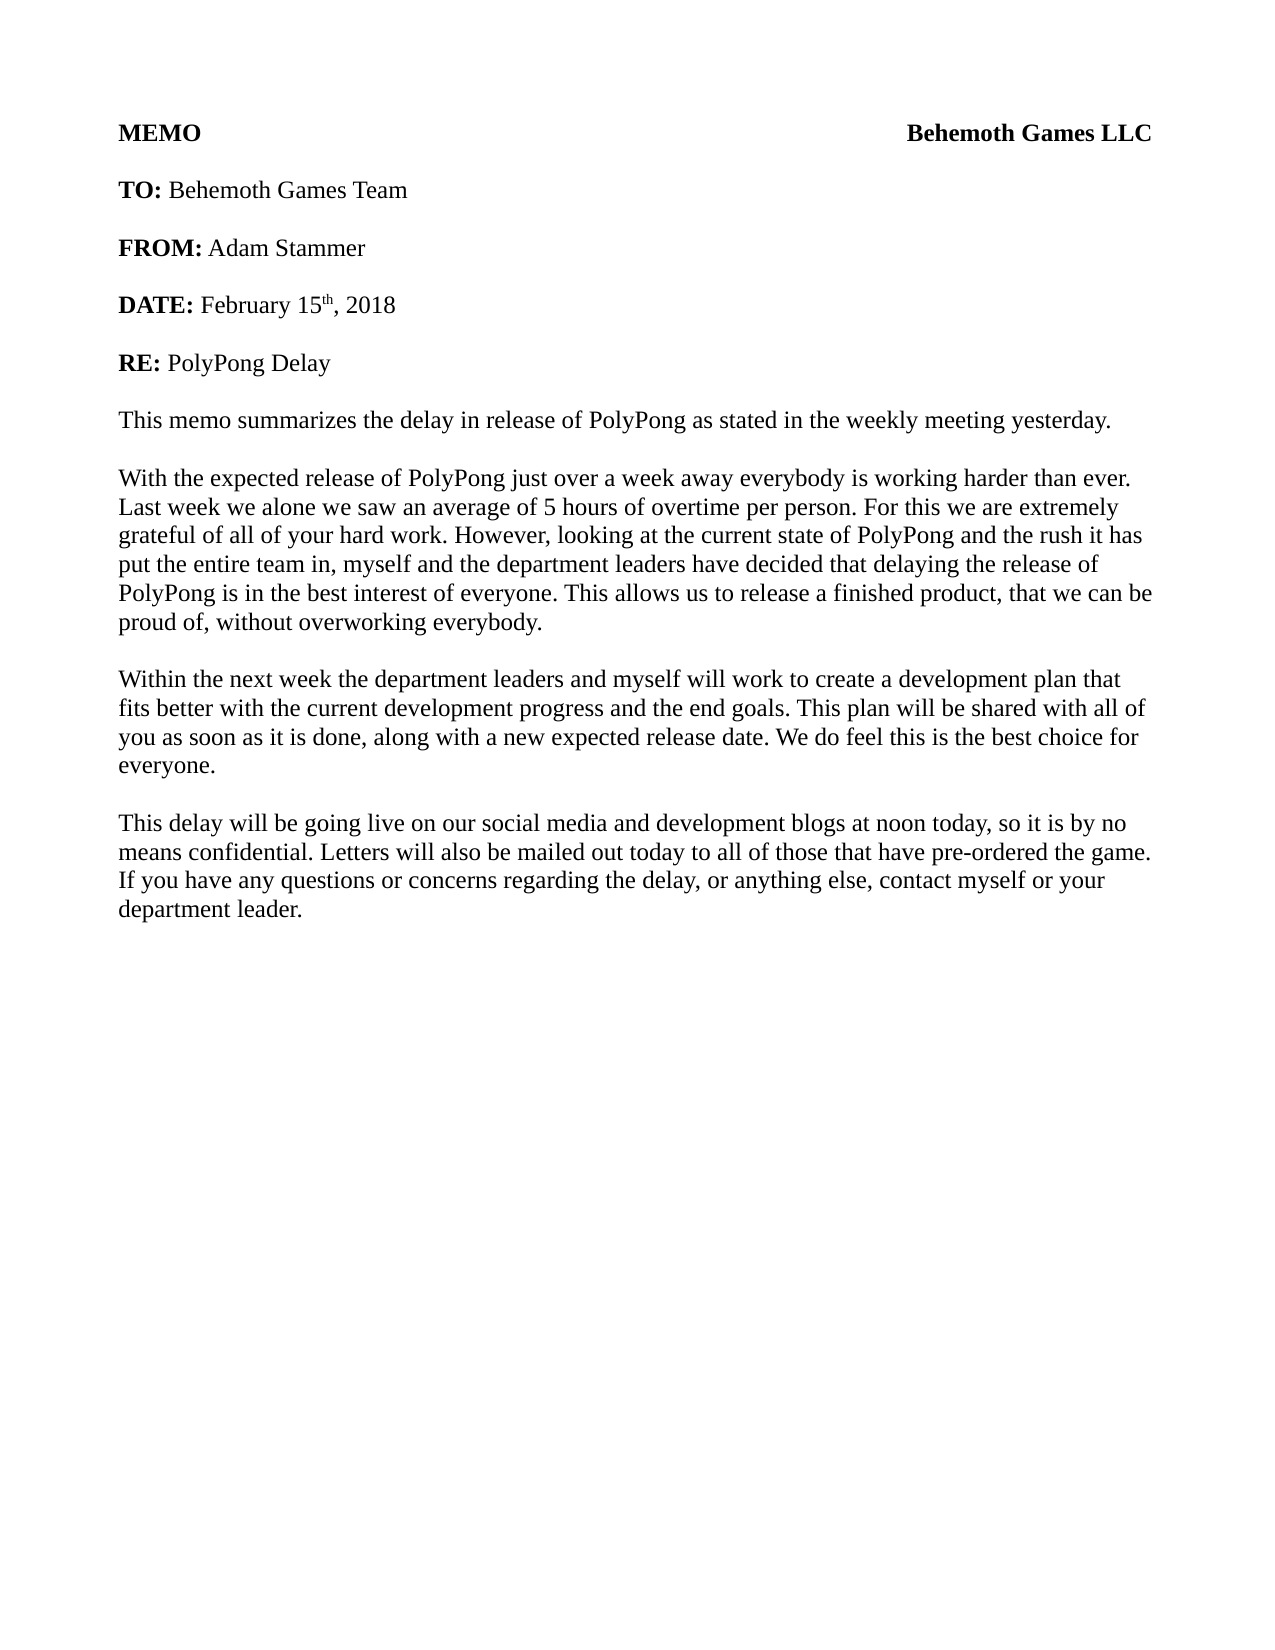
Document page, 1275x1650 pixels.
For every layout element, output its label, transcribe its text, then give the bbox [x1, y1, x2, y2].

text This memo summarizes the delay in release of PolyPong as stated in the weekly meeting yesterday. [118, 406, 1157, 434]
text With the expected release of PolyPong just over a week away everybody is working harder than ever. Last week we alone we saw an average of 5 hours of overtime per person. For this we are extremely grateful of all of your hard work. However, looking at the current state of PolyPong and the rush it has put the entire team in, myself and the department leaders have decided that delaying the release of PolyPong is in the best interest of everyone. This allows us to release a finished product, that we can be proud of, without overworking everybody. [118, 463, 1157, 636]
text MEMO Behemoth Games LLC [118, 118, 1157, 147]
text FROM: Adam Stammer [118, 233, 1157, 262]
text Within the next week the department leaders and myself will work to create a development plan that fits better with the current development progress and the end goals. This plan will be shared with all of you as soon as it is done, along with a new expected release date. We do feel this is the best choice for everyone. [118, 664, 1157, 779]
text RE: PolyPong Delay [118, 348, 1157, 377]
text TO: Behemoth Games Team [118, 176, 1157, 204]
text This delay will be going live on our social media and development blogs at noon today, so it is by no means confidential. Letters will also be mailed out today to all of those that have pre-ordered the game. If you have any questions or concerns regarding the delay, or anything else, contact myself or your department leader. [118, 808, 1157, 923]
text DATE: February 15th, 2018 [118, 291, 1157, 319]
